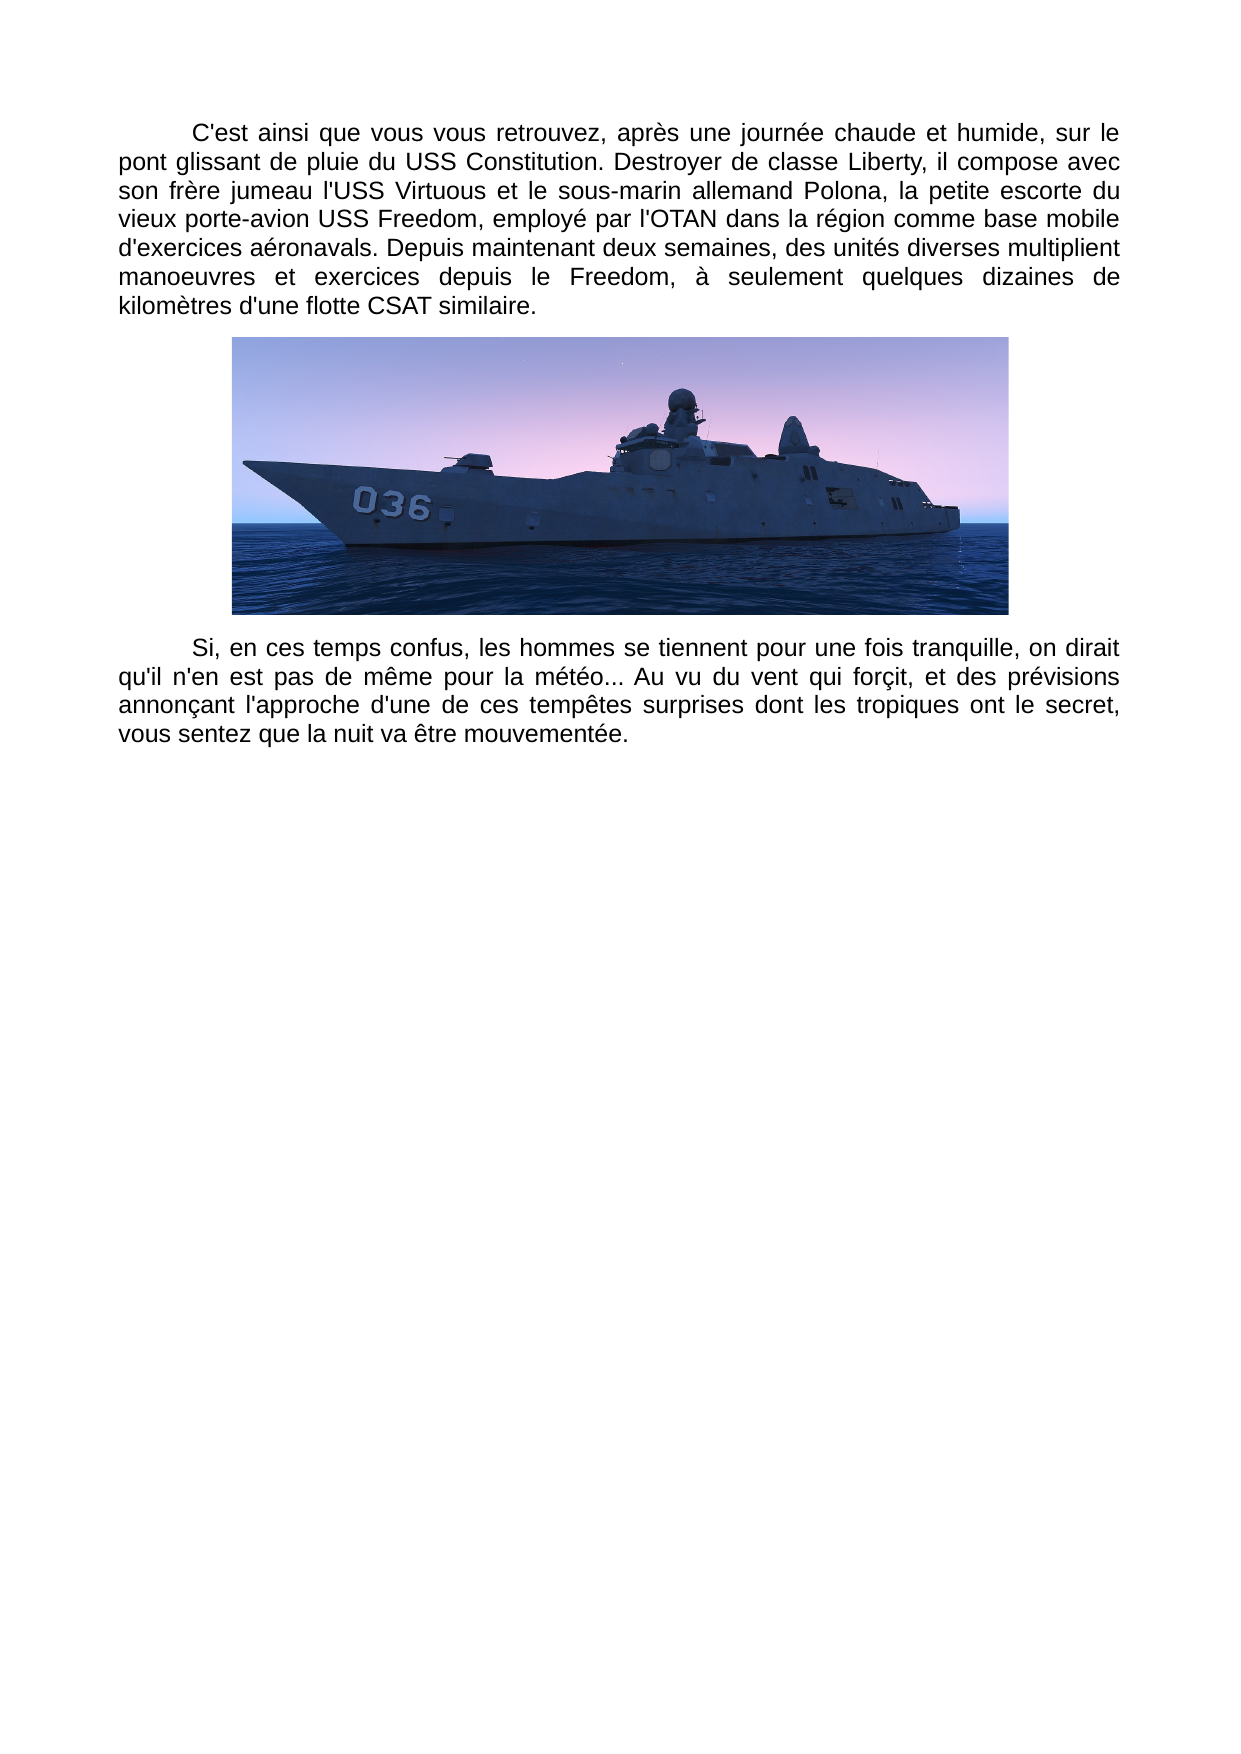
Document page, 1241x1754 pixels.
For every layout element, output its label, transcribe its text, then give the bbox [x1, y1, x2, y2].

text C'est ainsi que vous vous retrouvez, après une journée chaude et humide, sur le pont glissant de pluie du USS Constitution. Destroyer de classe Liberty, il compose avec son frère jumeau l'USS Virtuous et le sous-marin allemand Polona, la petite escorte du vieux porte-avion USS Freedom, employé par l'OTAN dans la région comme base mobile d'exercices aéronavals. Depuis maintenant deux semaines, des unités diverses multiplient manoeuvres et exercices depuis le Freedom, à seulement quelques dizaines de kilomètres d'une flotte CSAT similaire. [118, 118, 1122, 319]
text Si, en ces temps confus, les hommes se tiennent pour une fois tranquille, on dirait qu'il n'en est pas de même pour la météo... Au vu du vent qui forçit, et des prévisions annonçant l'approche d'une de ces tempêtes surprises dont les tropiques ont le secret, vous sentez que la nuit va être mouvementée. [118, 633, 1122, 748]
picture [231, 337, 1009, 615]
